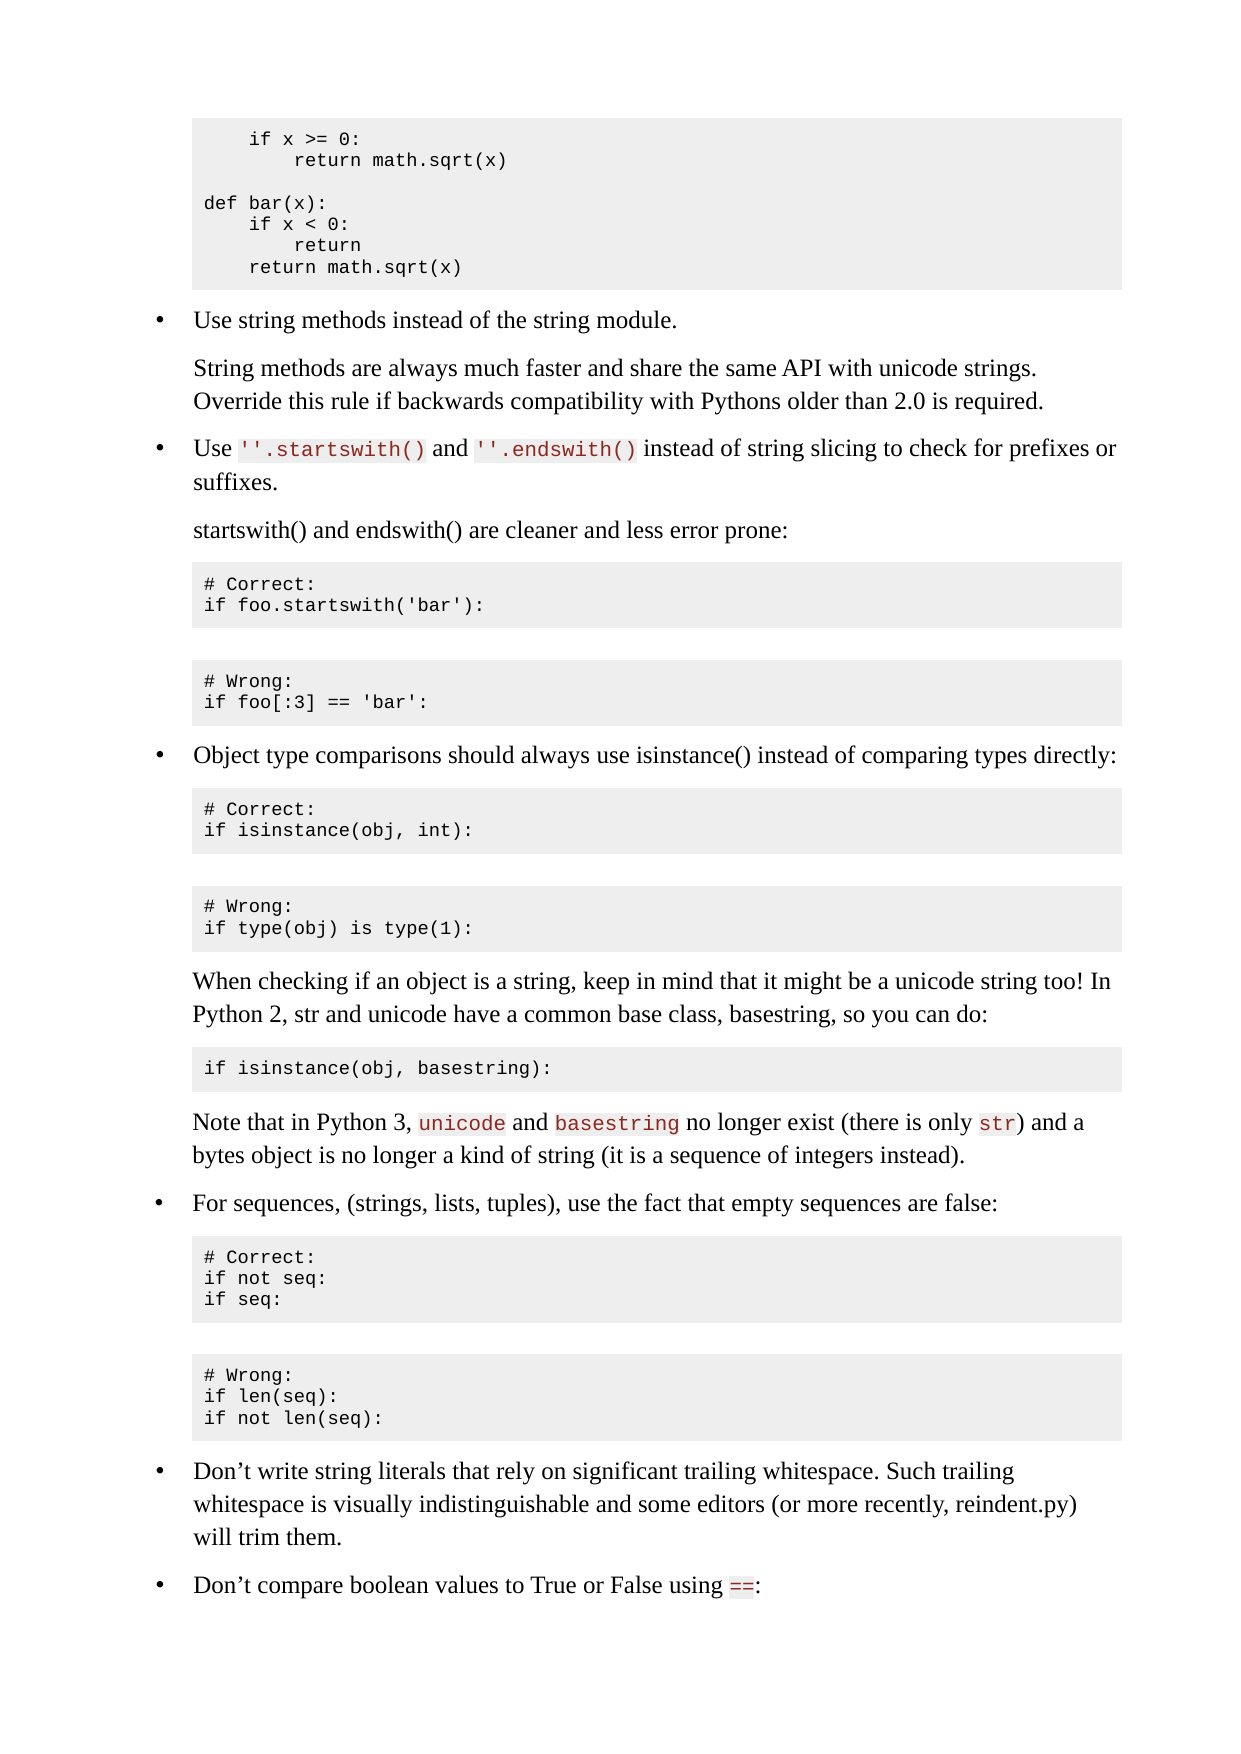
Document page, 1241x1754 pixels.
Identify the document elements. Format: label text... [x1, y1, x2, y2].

list Use string methods instead of the string module. [156, 305, 1122, 334]
list Object type comparisons should always use isinstance() instead of comparing types directly: [156, 741, 1122, 769]
text if not len(seq): [192, 1408, 1122, 1441]
text if x >= 0: [192, 118, 1122, 151]
list For sequences, (strings, lists, tuples), use the fact that empty sequences are false: [154, 1188, 1122, 1217]
text # Wrong: [192, 1354, 1122, 1387]
text Note that in Python 3, unicode and basestring no longer exist (there is only str) and a bytes object is no longer a kind of string (it is a sequence of integers instead). [192, 1107, 1122, 1169]
text # Correct: [192, 562, 1122, 596]
list startswith() and endswith() are cleaner and less error prone: [156, 515, 1122, 544]
list Use ''.startswith() and ''.endswith() instead of string slicing to check for prefixes or suffixes. [156, 433, 1122, 496]
text if isinstance(obj, basestring): [192, 1047, 1122, 1092]
text if not seq: [192, 1269, 1122, 1290]
text if x < 0: [192, 215, 1122, 236]
text if foo.startswith('bar'): [192, 596, 1122, 628]
list String methods are always much faster and share the same API with unicode strings. Override this rule if backwards compatibility with Pythons older than 2.0 is required. [156, 353, 1122, 414]
text When checking if an object is a string, keep in mind that it might be a unicode string too! In Python 2, str and unicode have a common base class, basestring, so you can do: [192, 966, 1122, 1028]
text if len(seq): [192, 1387, 1122, 1408]
list Don’t write string literals that rely on significant trailing whitespace. Such trailing whitespace is visually indistinguishable and some editors (or more recently, reindent.py) will trim them. [156, 1456, 1122, 1551]
text # Wrong: [192, 660, 1122, 693]
text def bar(x): [192, 194, 1122, 215]
text return [192, 236, 1122, 257]
list Don’t compare boolean values to True or False using ==: [156, 1570, 1122, 1599]
text # Wrong: [192, 886, 1122, 918]
text return math.sqrt(x) [192, 151, 1122, 172]
text if seq: [192, 1290, 1122, 1323]
text # Correct: [192, 1236, 1122, 1269]
text # Correct: [192, 788, 1122, 821]
text return math.sqrt(x) [192, 257, 1122, 290]
text if foo[:3] == 'bar': [192, 693, 1122, 726]
text if type(obj) is type(1): [192, 918, 1122, 952]
text if isinstance(obj, int): [192, 821, 1122, 854]
